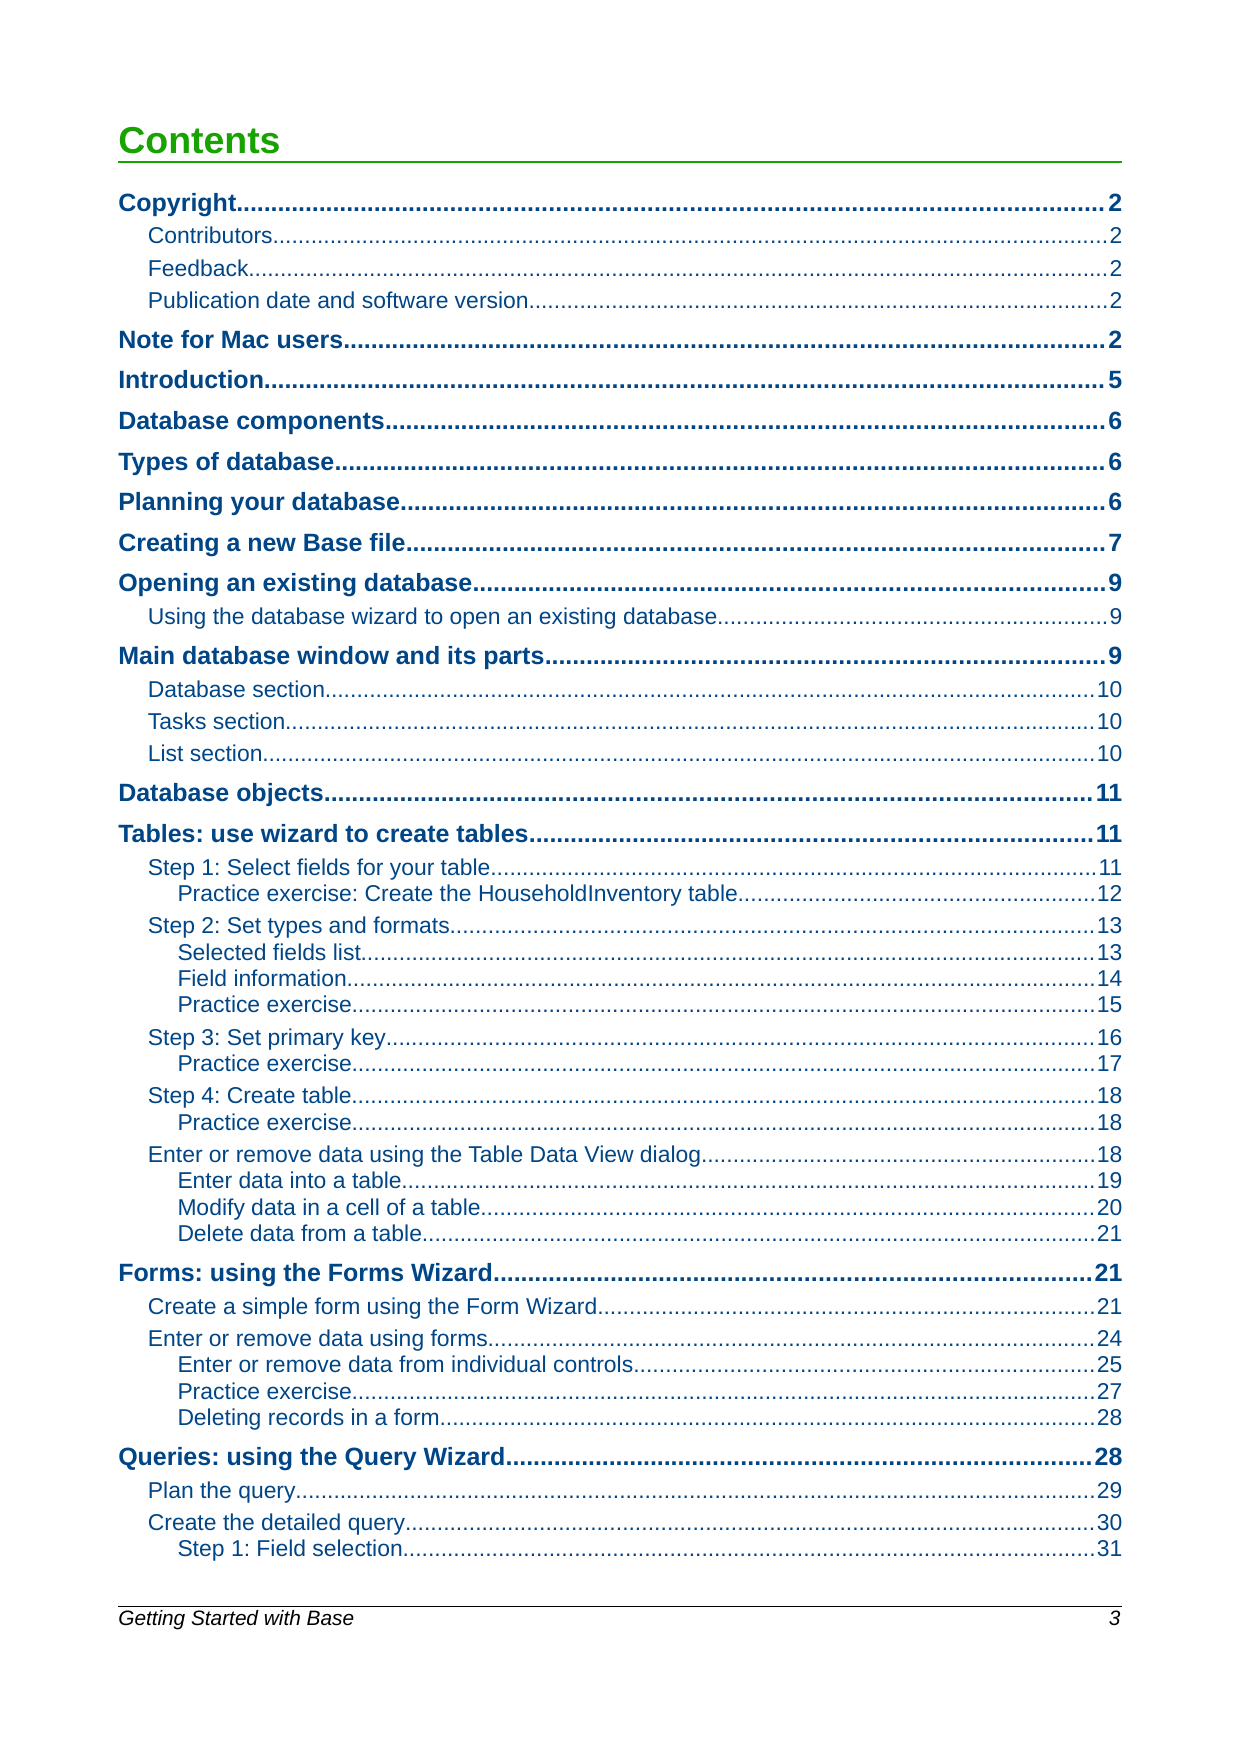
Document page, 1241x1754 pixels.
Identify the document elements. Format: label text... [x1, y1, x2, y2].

text Publication date and software version 2 [148, 287, 1122, 313]
text Practice exercise: Create the HouseholdInventory table 12 [177, 880, 1122, 906]
text Feedback 2 [148, 254, 1122, 281]
text Field information 14 [177, 965, 1122, 991]
text Database objects 11 [118, 778, 1122, 807]
text Database components 6 [118, 406, 1122, 435]
text Create a simple form using the Form Wizard 21 [148, 1293, 1122, 1319]
text Plan the query 29 [148, 1477, 1122, 1503]
text Step 1: Select fields for your table 11 [148, 853, 1122, 880]
text Step 2: Set types and formats 13 [148, 912, 1122, 938]
text Forms: using the Forms Wizard 21 [118, 1258, 1122, 1287]
text Contents [118, 118, 1122, 161]
text Selected fields list 13 [177, 938, 1122, 965]
text Types of database 6 [118, 446, 1122, 475]
text Practice exercise 18 [177, 1108, 1122, 1135]
text Copyright 2 [118, 187, 1122, 216]
text Enter or remove data using the Table Data View dialog 18 [148, 1141, 1122, 1167]
text Tables: use wizard to create tables 11 [118, 819, 1122, 847]
text Queries: using the Query Wizard 28 [118, 1442, 1122, 1471]
text Introduction 5 [118, 365, 1122, 394]
text Using the database wizard to open an existing database 9 [148, 603, 1122, 629]
text Practice exercise 27 [177, 1378, 1122, 1404]
text Create the detailed query 30 [148, 1509, 1122, 1535]
text Creating a new Base file 7 [118, 527, 1122, 556]
text Enter data into a table 19 [177, 1167, 1122, 1193]
text Tasks section 10 [148, 708, 1122, 734]
text Practice exercise 17 [177, 1050, 1122, 1076]
text Planning your database 6 [118, 487, 1122, 516]
text Contributors 2 [148, 222, 1122, 248]
text Deleting records in a form 28 [177, 1404, 1122, 1430]
text Enter or remove data using forms 24 [148, 1325, 1122, 1351]
text Note for Mac users 2 [118, 325, 1122, 354]
text Delete data from a table 21 [177, 1220, 1122, 1246]
text Opening an existing database 9 [118, 568, 1122, 597]
text Main database window and its parts 9 [118, 641, 1122, 669]
text Modify data in a cell of a table 20 [177, 1193, 1122, 1220]
text Step 3: Set primary key 16 [148, 1023, 1122, 1050]
text Database section 10 [148, 676, 1122, 702]
text Step 1: Field selection 31 [177, 1535, 1122, 1562]
text Enter or remove data from individual controls 25 [177, 1351, 1122, 1378]
text Step 4: Create table 18 [148, 1082, 1122, 1108]
text List section 10 [148, 740, 1122, 766]
text Practice exercise 15 [177, 991, 1122, 1017]
